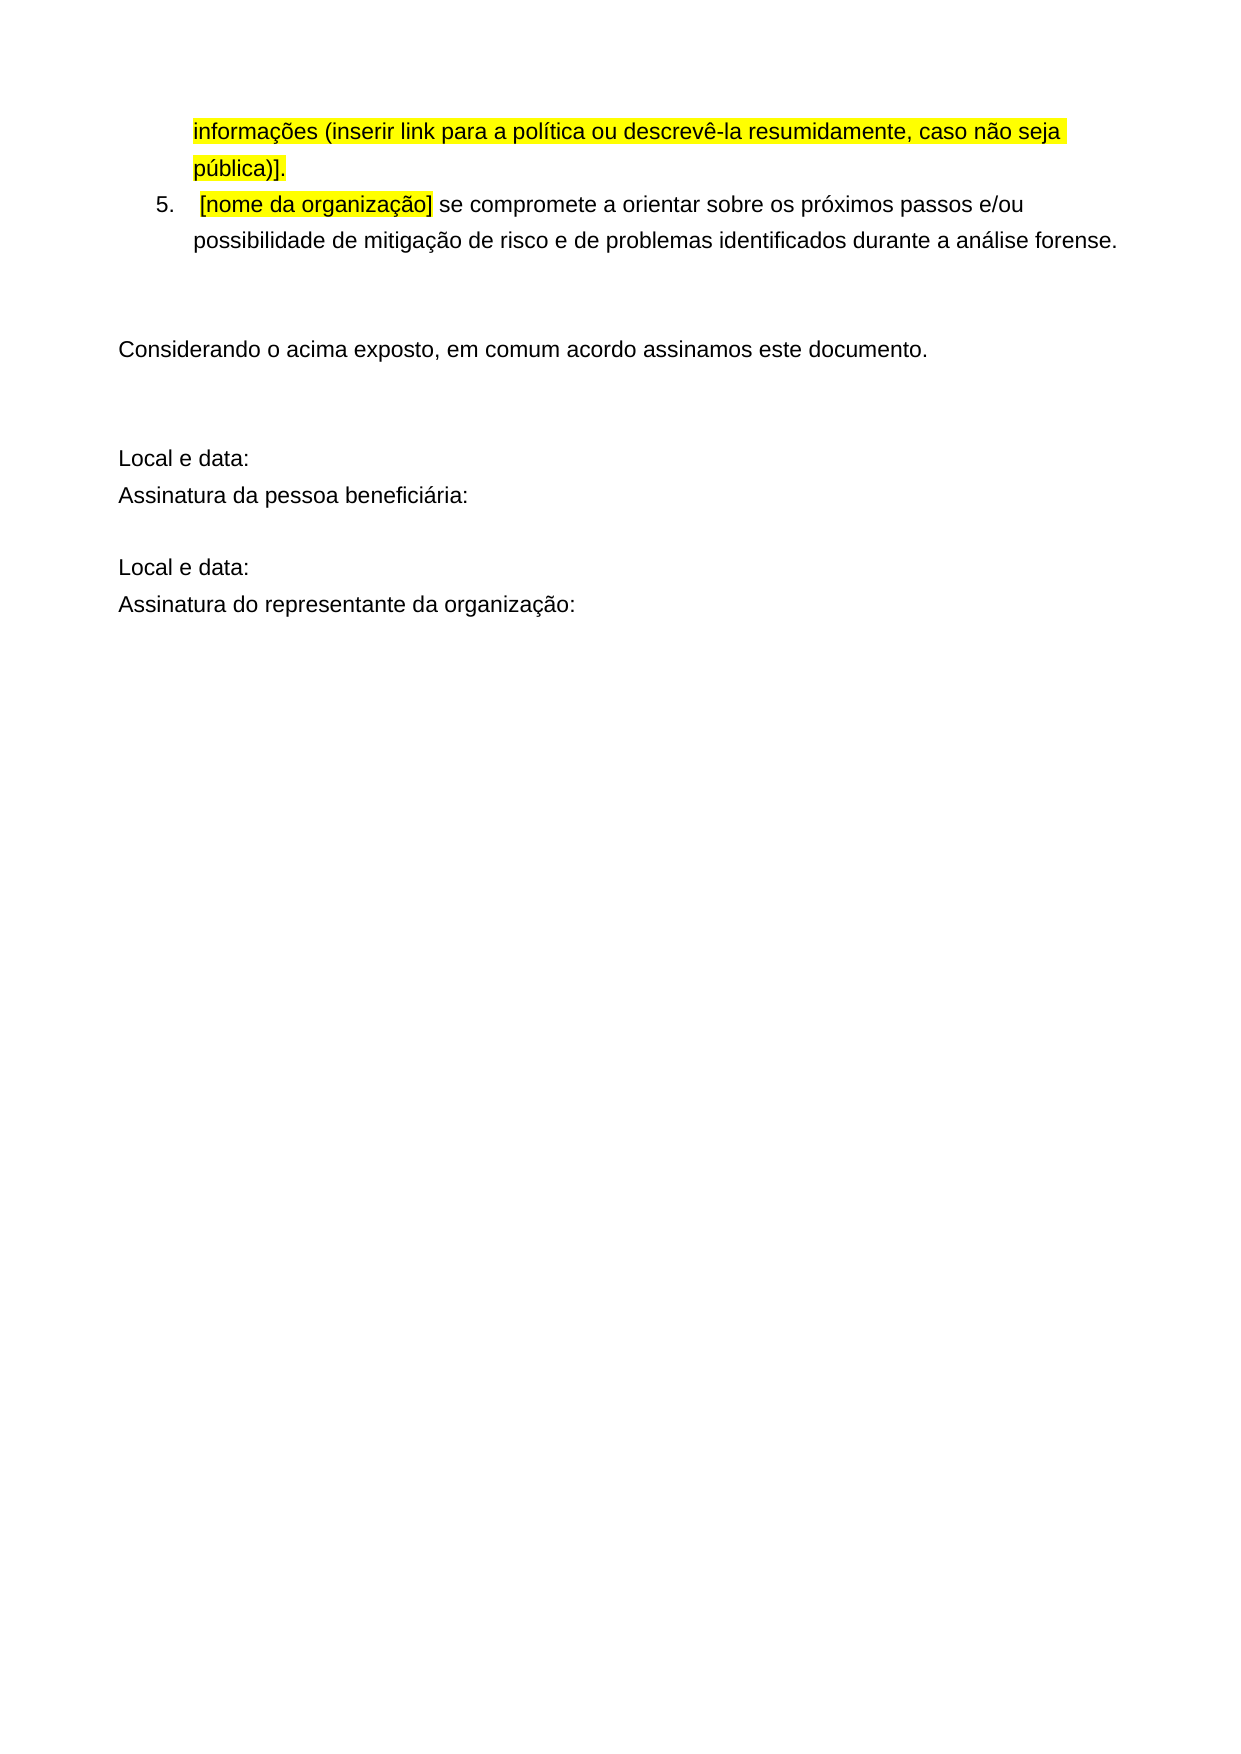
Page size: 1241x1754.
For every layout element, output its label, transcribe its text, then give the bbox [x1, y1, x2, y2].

text Assinatura do representante da organização: [118, 591, 1122, 617]
text Assinatura da pessoa beneficiária: [118, 482, 1122, 508]
text Local e data: [118, 554, 1122, 581]
list [nome da organização] se compromete a orientar sobre os próximos passos e/ou possibilidade de mitigação de risco e de problemas identificados durante a análise forense. [156, 191, 1122, 253]
text Local e data: [118, 445, 1122, 472]
text Considerando o acima exposto, em comum acordo assinamos este documento. [118, 300, 1122, 363]
list informações (inserir link para a política ou descrevê-la resumidamente, caso não seja pública)]. [156, 118, 1122, 181]
